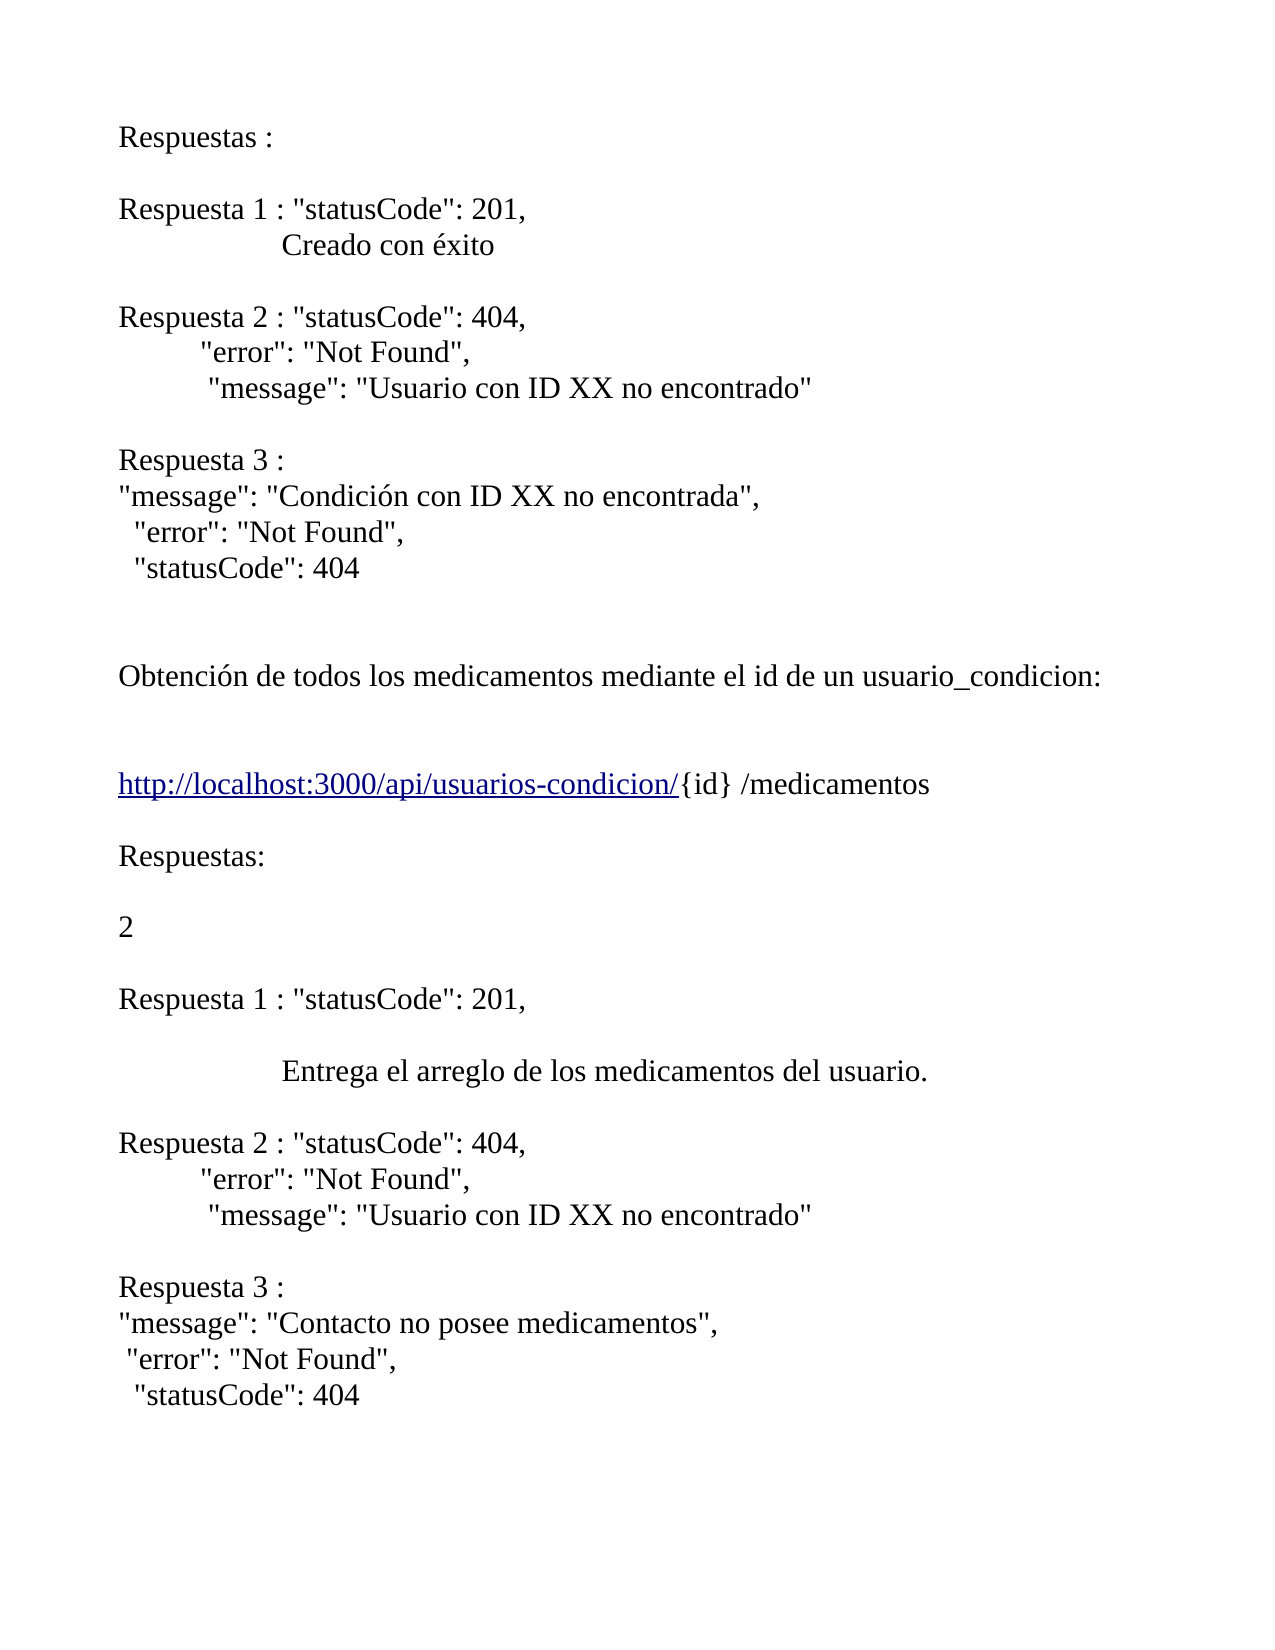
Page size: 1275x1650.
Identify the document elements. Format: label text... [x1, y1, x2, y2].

text "error": "Not Found", [118, 334, 1157, 370]
text Entrega el arreglo de los medicamentos del usuario. [118, 1052, 1157, 1088]
text Respuestas : [118, 118, 1157, 154]
text "message": "Contacto no posee medicamentos", [118, 1304, 1157, 1340]
text Respuesta 1 : "statusCode": 201, [118, 981, 1157, 1017]
text "message": "Usuario con ID XX no encontrado" [118, 1196, 1157, 1232]
text "error": "Not Found", [118, 513, 1157, 549]
text Respuesta 3 : [118, 1268, 1157, 1304]
text "error": "Not Found", [118, 1160, 1157, 1196]
text 2 [118, 909, 1157, 945]
text Respuesta 2 : "statusCode": 404, [118, 1124, 1157, 1160]
text Respuesta 3 : [118, 442, 1157, 477]
text Respuesta 2 : "statusCode": 404, [118, 298, 1157, 334]
text Respuestas: [118, 837, 1157, 873]
text "statusCode": 404 [118, 1376, 1157, 1412]
text "error": "Not Found", [118, 1340, 1157, 1376]
text "statusCode": 404 [118, 549, 1157, 585]
text "message": "Usuario con ID XX no encontrado" [118, 370, 1157, 406]
text Respuesta 1 : "statusCode": 201, [118, 190, 1157, 226]
text http://localhost:3000/api/usuarios-condicion/{id} /medicamentos [118, 765, 1157, 801]
text Creado con éxito [118, 226, 1157, 262]
text "message": "Condición con ID XX no encontrada", [118, 477, 1157, 513]
text Obtención de todos los medicamentos mediante el id de un usuario_condicion: [118, 657, 1157, 693]
